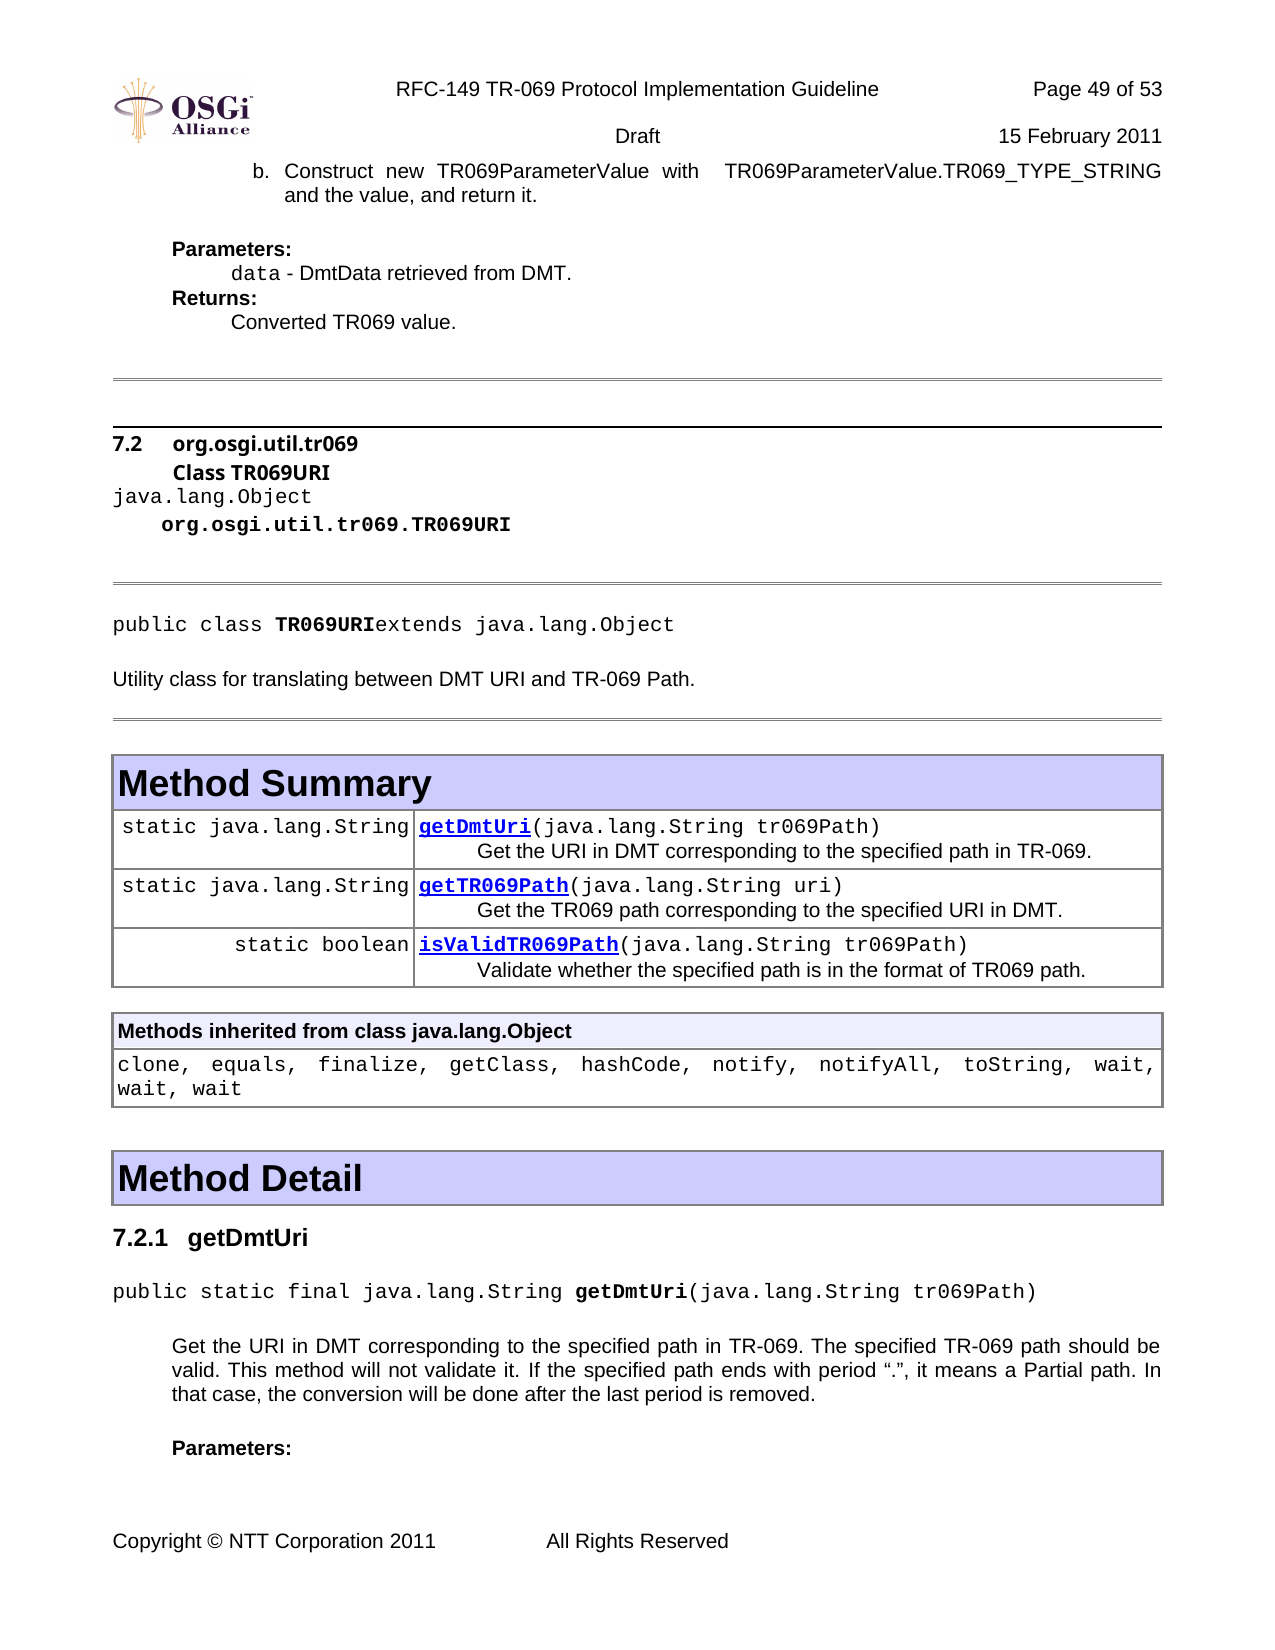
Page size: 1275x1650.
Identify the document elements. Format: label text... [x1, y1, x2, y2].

table_cell static java.lang.String [114, 811, 413, 868]
table_cell isValidTR069Path(java.lang.String tr069Path) Validate whether the specified path is in the format of TR069 path. [415, 929, 1161, 986]
table_header Method Summary [114, 756, 1161, 809]
list Get the URI in DMT corresponding to the specified path in TR-069. The specified TR-069 path should be valid. This method will not validate it. If the specified path ends with period “.”, it means a Partial path. In that case, the conversion will be done after the last period is removed. [172, 1334, 1162, 1406]
table_cell static java.lang.String [114, 870, 413, 927]
text Utility class for translating between DMT URI and TR-069 Path. [112, 667, 1162, 691]
list data - DmtData retrieved from DMT. [231, 260, 1162, 286]
table_cell getTR069Path(java.lang.String uri) Get the TR069 path corresponding to the specified URI in DMT. [415, 870, 1161, 927]
subtitle getDmtUri [112, 1223, 1162, 1252]
text public static final java.lang.String getDmtUri(java.lang.String tr069Path) [112, 1281, 1162, 1305]
table_cell static boolean [114, 929, 413, 986]
table_cell getDmtUri(java.lang.String tr069Path) Get the URI in DMT corresponding to the specified path in TR-069. [415, 811, 1161, 868]
subtitle Returns: [172, 286, 1162, 310]
text public class TR069URIextends java.lang.Object [112, 614, 1162, 637]
subtitle Parameters: [172, 1436, 1162, 1459]
text java.lang.Object [112, 486, 1162, 510]
table_cell clone, equals, finalize, getClass, hashCode, notify, notifyAll, toString, wait, wait, wait [114, 1050, 1161, 1106]
picture [114, 78, 254, 143]
list Converted TR069 value. [231, 310, 1162, 334]
list Construct new TR069ParameterValue with TR069ParameterValue.TR069_TYPE_STRING and the value, and return it. [247, 159, 1162, 207]
table_header Methods inherited from class java.lang.Object [114, 1014, 1161, 1047]
subtitle org.osgi.util.tr069 Class TR069URI [112, 427, 1162, 486]
subtitle Parameters: [172, 236, 1162, 260]
text org.osgi.util.tr069.TR069URI [112, 510, 1162, 538]
table_header Method Detail [114, 1152, 1161, 1204]
